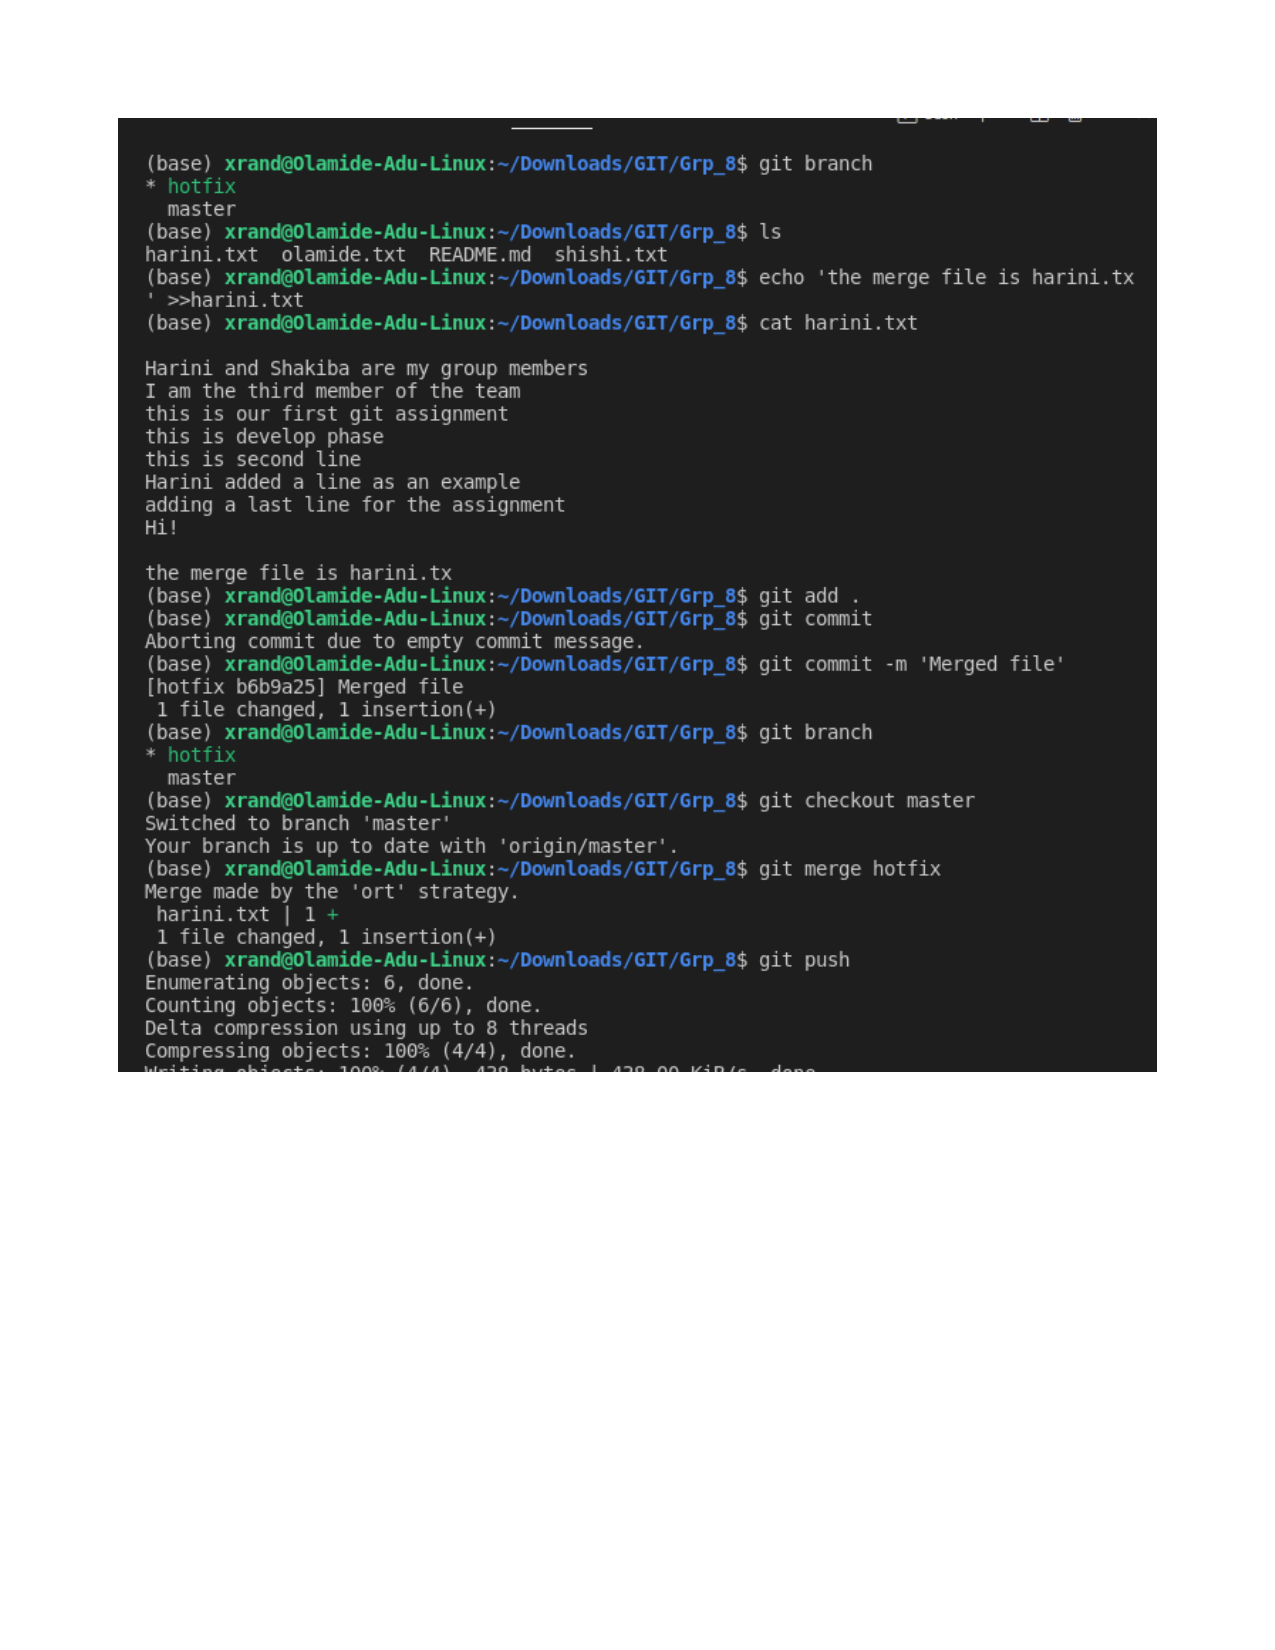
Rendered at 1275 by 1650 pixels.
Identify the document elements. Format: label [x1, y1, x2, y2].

picture [118, 118, 1157, 1072]
